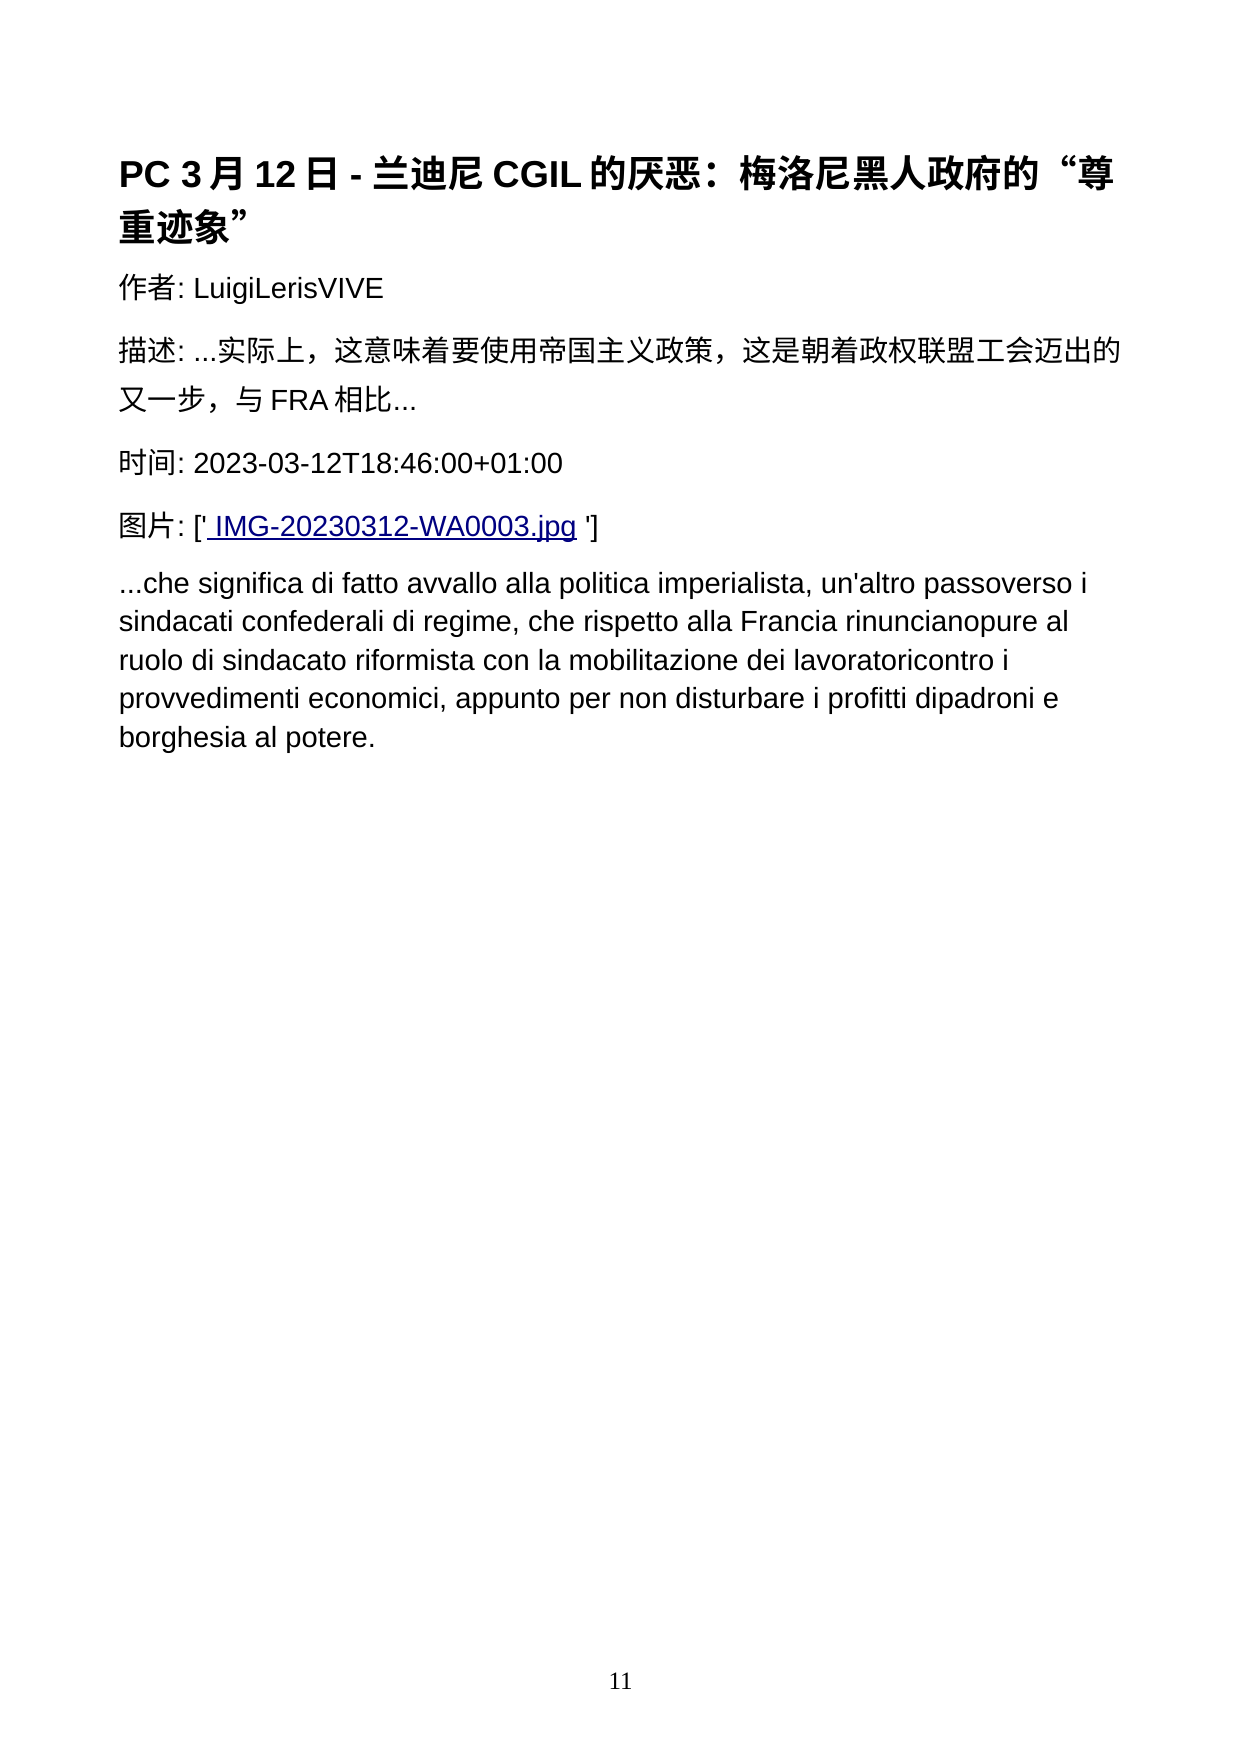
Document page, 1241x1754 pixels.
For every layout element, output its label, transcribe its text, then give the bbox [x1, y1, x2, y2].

text 描述: ...实际上，这意味着要使用帝国主义政策，这是朝着政权联盟工会迈出的又一步，与FRA相比... [118, 328, 1122, 418]
subtitle PC 3月12日 - 兰迪尼CGIL的厌恶：梅洛尼黑人政府的“尊重迹象” [118, 143, 1122, 252]
text ...che significa di fatto avvallo alla politica imperialista, un'altro passoverso i sindacati confederali di regime, che rispetto alla Francia rinuncianopure al ruolo di sindacato riformista con la mobilitazione dei lavoratoricontro i provvedimenti economici, appunto per non disturbare i profitti dipadroni e borghesia al potere. [118, 566, 1122, 753]
text 时间: 2023-03-12T18:46:00+01:00 [118, 439, 1122, 482]
text 图片: [' IMG-20230312-WA0003.jpg '] [118, 502, 1122, 545]
text 作者: LuigiLerisVIVE [118, 264, 1122, 307]
